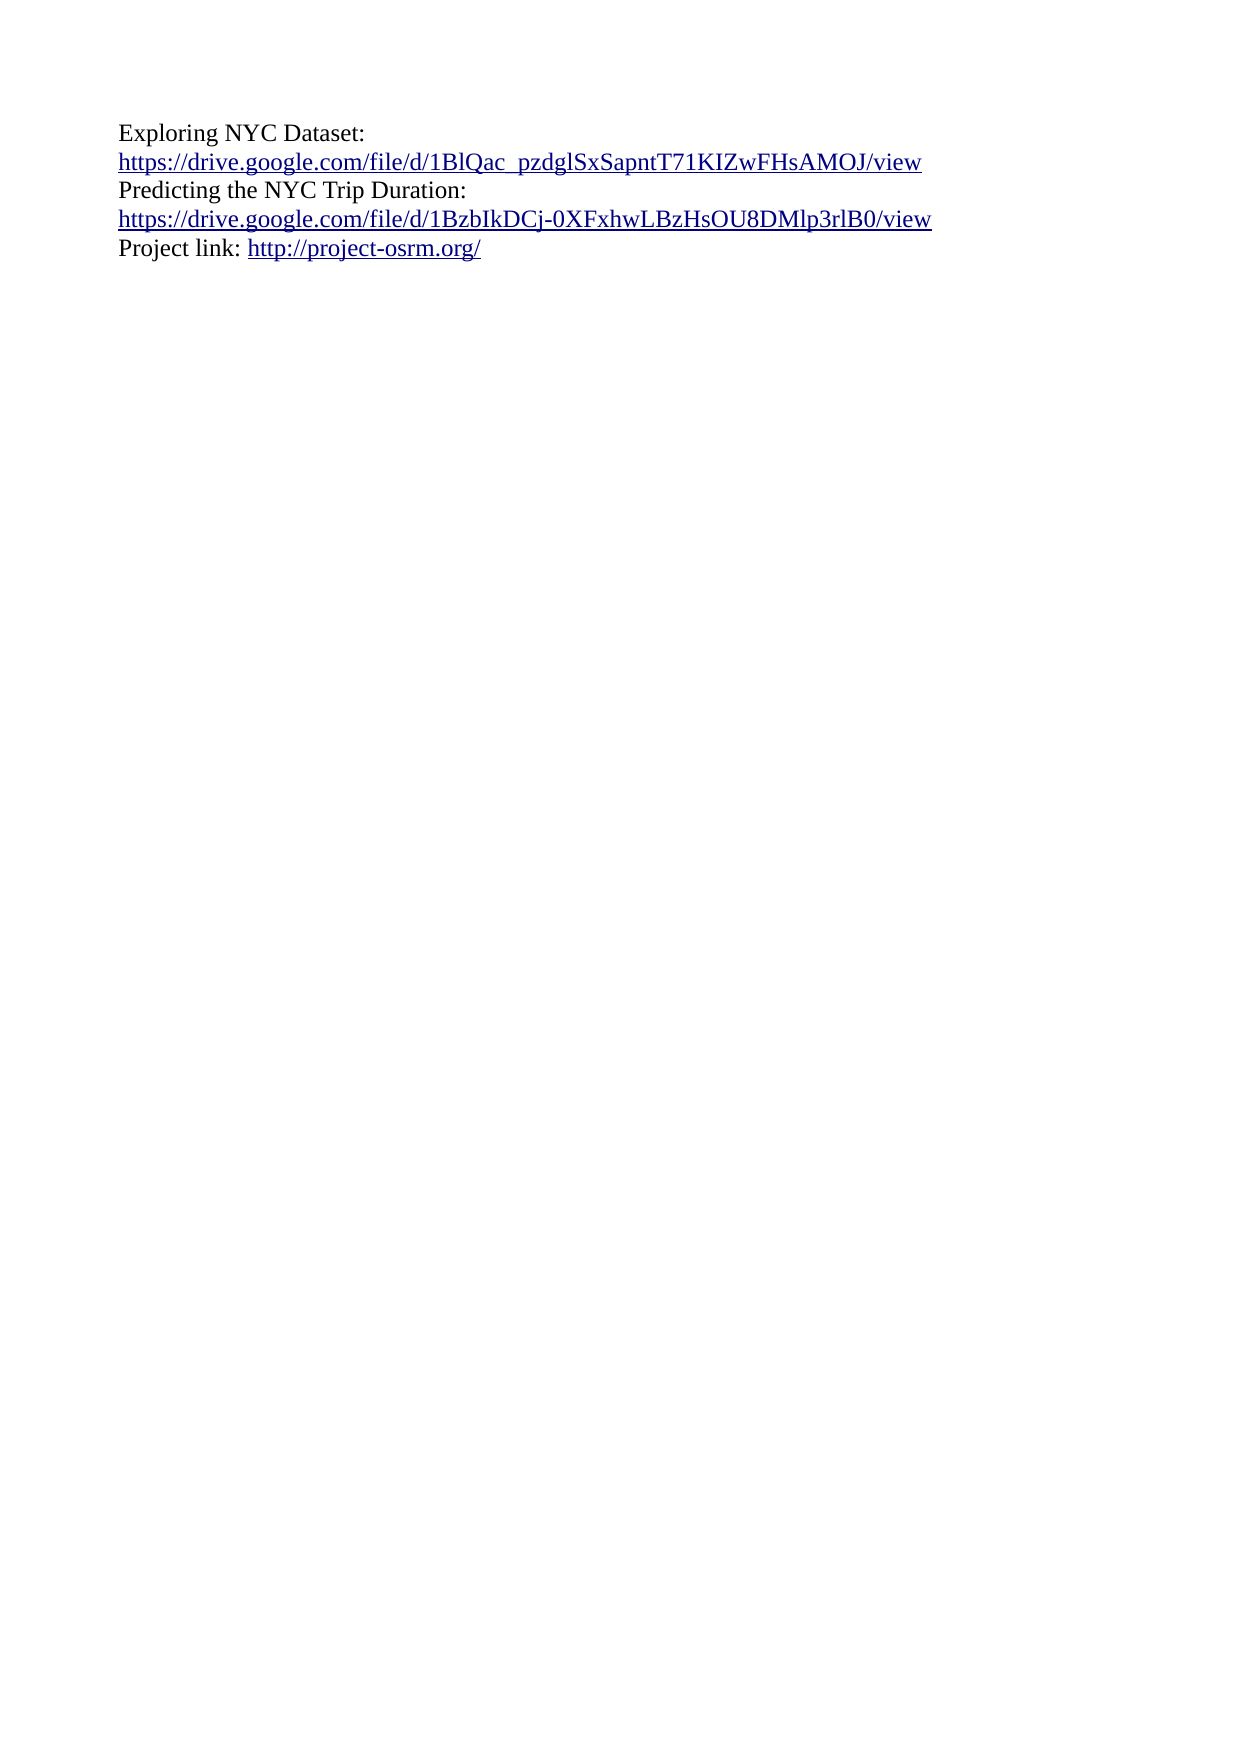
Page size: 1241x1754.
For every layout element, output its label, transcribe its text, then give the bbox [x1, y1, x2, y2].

text Project link: http://project-osrm.org/ [118, 233, 1122, 262]
text Predicting the NYC Trip Duration: [118, 176, 1122, 204]
text https://drive.google.com/file/d/1BlQac_pzdglSxSapntT71KIZwFHsAMOJ/view [118, 147, 1122, 176]
text Exploring NYC Dataset: [118, 118, 1122, 147]
text https://drive.google.com/file/d/1BzbIkDCj-0XFxhwLBzHsOU8DMlp3rlB0/view [118, 204, 1122, 233]
